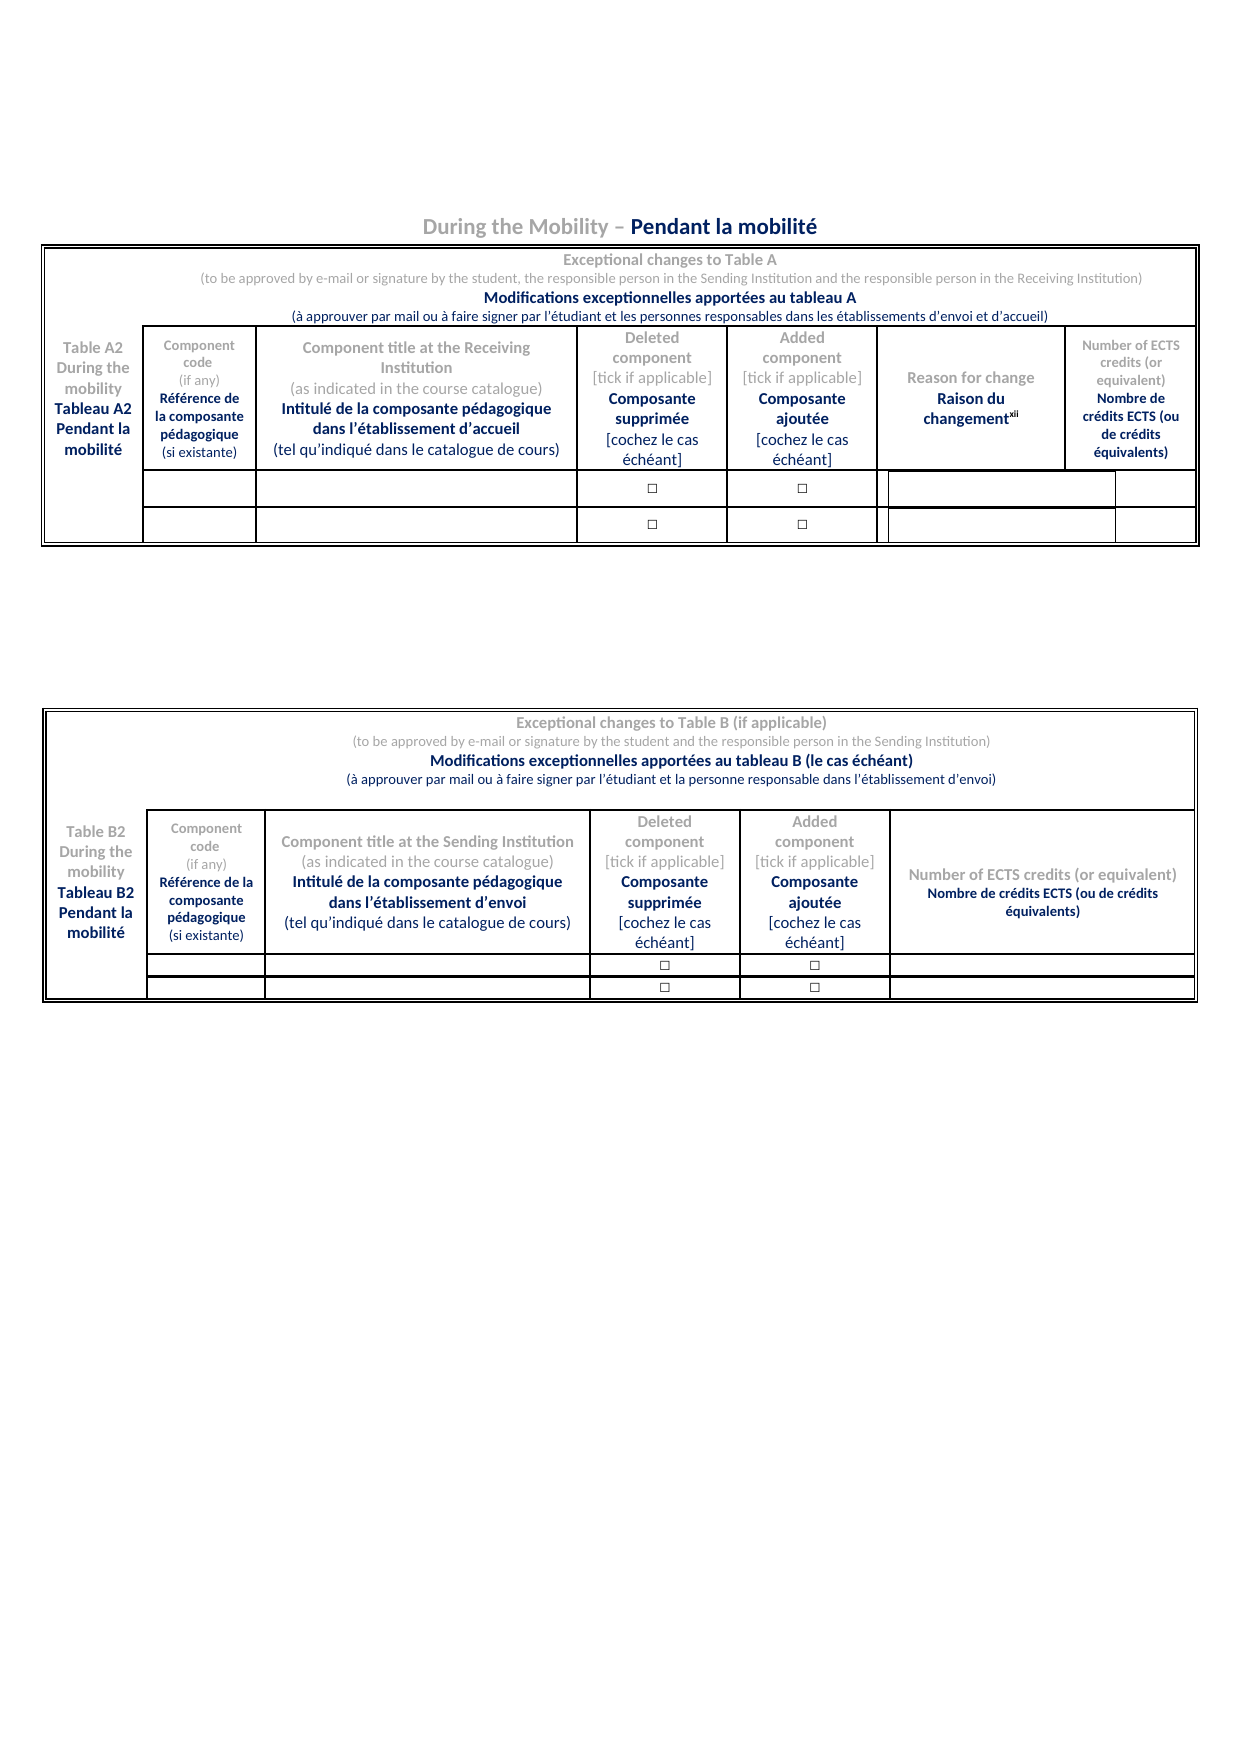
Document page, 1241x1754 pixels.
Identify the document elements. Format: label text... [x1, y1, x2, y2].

table_cell [47, 975, 146, 998]
table_cell ☐ [741, 955, 889, 975]
table_cell [266, 955, 589, 975]
table_cell Component title at the Receiving Institution (as indicated in the course catalogue) Intitulé de la composante pédagogique dans l’établissement d’accueil (tel qu’indiqué dans le catalogue de cours) [257, 327, 576, 469]
table_cell Deleted component [tick if applicable] Composante supprimée [cochez le cas échéant] [578, 327, 726, 469]
table_cell [257, 508, 576, 542]
table_cell [257, 471, 576, 506]
table_cell ☐ [741, 978, 889, 998]
table_cell Component code (if any) Référence de la composante pédagogique (si existante) [144, 327, 255, 469]
text During the Mobility – Pendant la mobilité [148, 212, 1093, 240]
table_cell [1116, 508, 1195, 542]
table_cell ☐ [728, 471, 876, 506]
table_cell Component code (if any) Référence de la composante pédagogique (si existante) [148, 811, 264, 953]
table_header Exceptional changes to Table A (to be approved by e-mail or signature by the student, the responsible person in the Sending Institution and the responsible person in the Receiving Institution) Modifications exceptionnelles apportées au tableau A (à approuver par mail ou à faire signer par l’étudiant et les personnes responsables dans les établissements d’envoi et d’accueil) [143, 249, 1195, 325]
table_cell Deleted component [tick if applicable] Composante supprimée [cochez le cas échéant] [591, 811, 739, 953]
table_cell [148, 978, 264, 998]
table_header [47, 712, 147, 809]
table_cell Table B2 During the mobility Tableau B2 Pendant la mobilité [47, 809, 146, 953]
table_cell [891, 978, 1194, 998]
table_cell Component title at the Sending Institution (as indicated in the course catalogue) Intitulé de la composante pédagogique dans l’établissement d’envoi (tel qu’indiqué dans le catalogue de cours) [266, 811, 589, 953]
table_cell [45, 506, 142, 542]
table_cell [266, 978, 589, 998]
table_cell ☐ [591, 978, 739, 998]
table_cell ☐ [591, 955, 739, 975]
table_cell Added component [tick if applicable] Composante ajoutée [cochez le cas échéant] [741, 811, 889, 953]
table_cell [878, 508, 888, 542]
table_cell [148, 955, 264, 975]
table_cell Added component [tick if applicable] Composante ajoutée [cochez le cas échéant] [728, 327, 876, 469]
table_cell Number of ECTS credits (or equivalent) Nombre de crédits ECTS (ou de crédits équivalents) [1066, 327, 1195, 469]
table_cell ☐ [728, 508, 876, 542]
table_cell [45, 469, 142, 506]
table_cell ☐ [578, 471, 726, 506]
table_header Exceptional changes to Table B (if applicable) (to be approved by e-mail or signature by the student and the responsible person in the Sending Institution) Modifications exceptionnelles apportées au tableau B (le cas échéant) (à approuver par mail ou à faire signer par l’étudiant et la personne responsable dans l’établissement d’envoi) [147, 712, 1194, 809]
table_cell [1116, 471, 1195, 506]
table_cell [144, 471, 255, 506]
table_cell Reason for change Raison du changement [878, 327, 1064, 469]
table_cell [891, 955, 1194, 975]
table_header [45, 249, 143, 325]
table_cell Table A2 During the mobility Tableau A2 Pendant la mobilité [45, 325, 142, 469]
table_cell ☐ [578, 508, 726, 542]
table_cell [47, 953, 146, 975]
table_cell [878, 471, 888, 506]
table_cell [144, 508, 255, 542]
table_cell Number of ECTS credits (or equivalent) Nombre de crédits ECTS (ou de crédits équivalents) [891, 811, 1194, 953]
